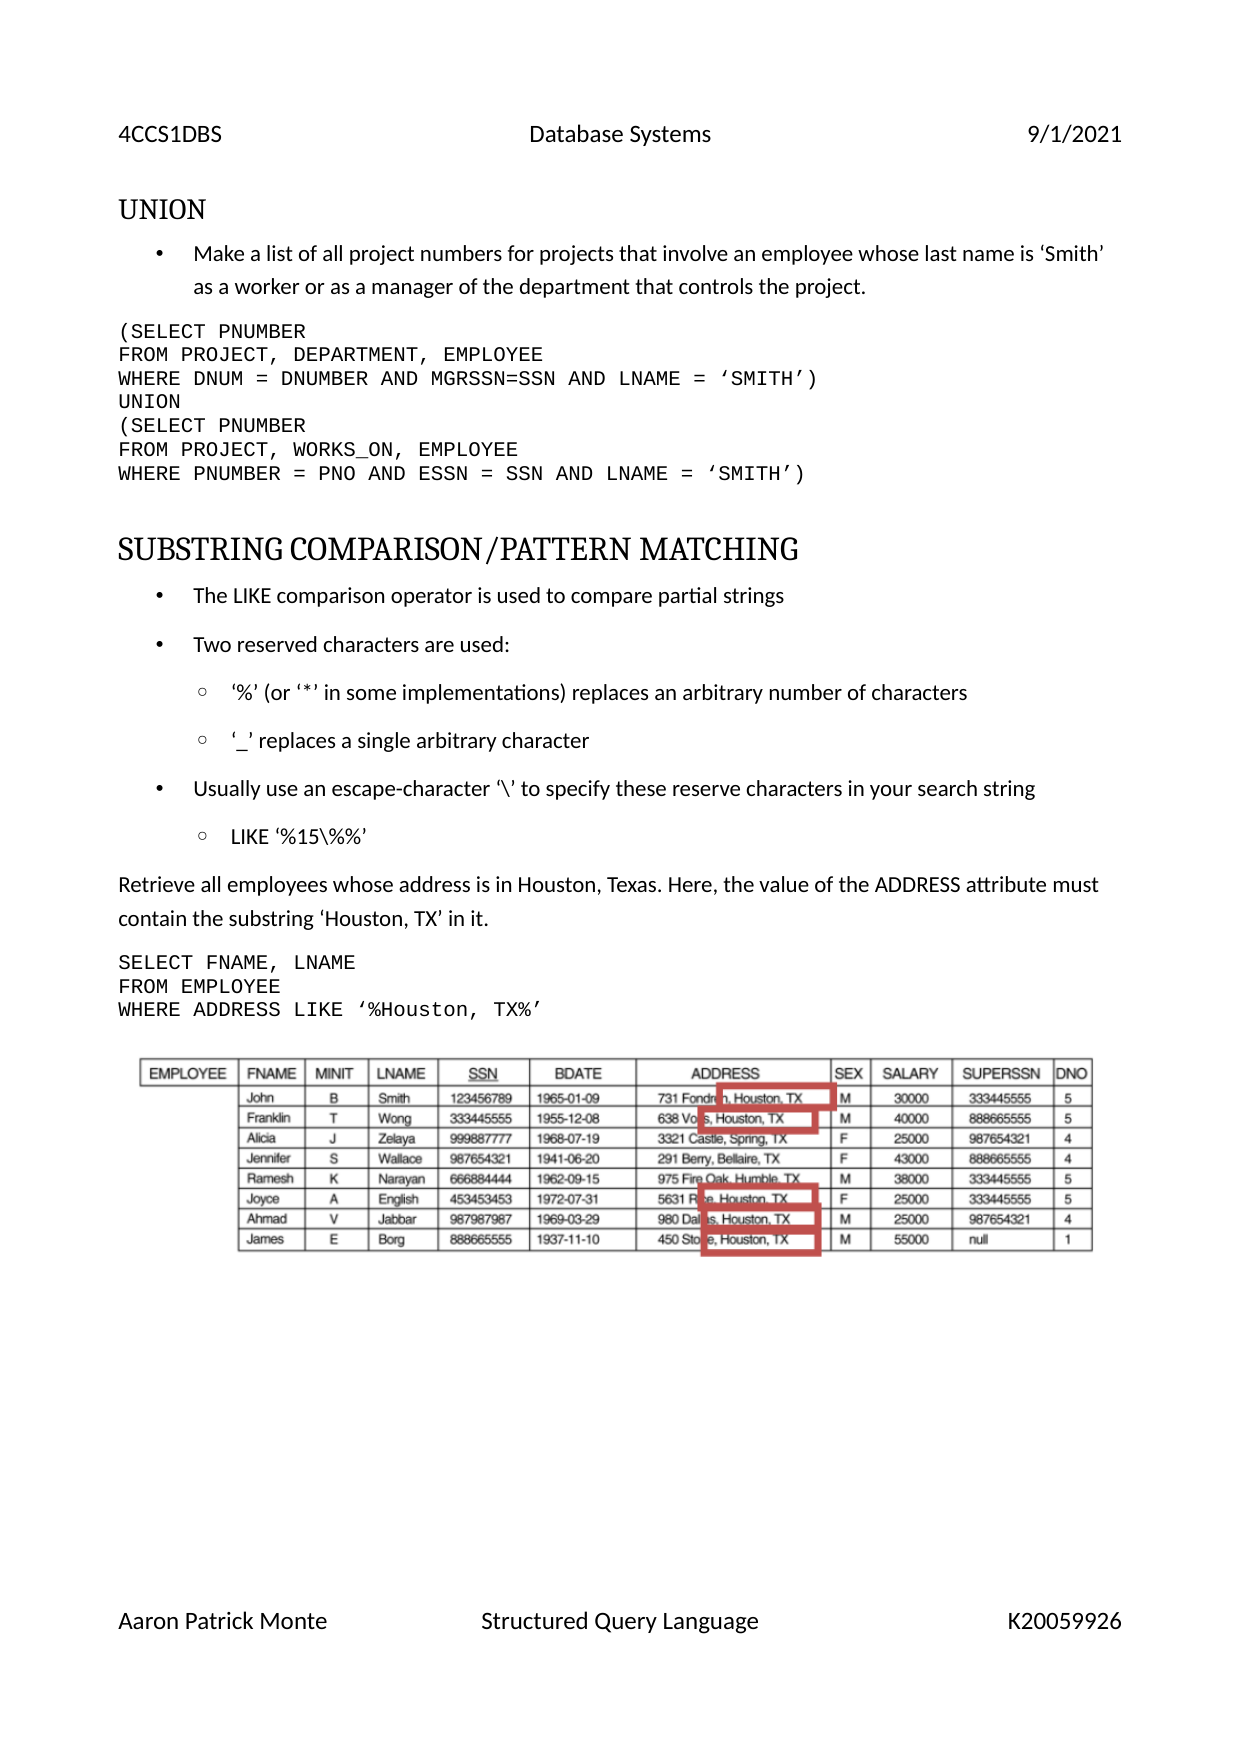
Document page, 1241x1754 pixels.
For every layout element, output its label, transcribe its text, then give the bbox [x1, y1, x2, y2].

text (SELECT PNUMBER [118, 321, 1122, 344]
text WHERE DNUM = DNUMBER AND MGRSSN=SSN AND LNAME = ‘SMITH’) [118, 368, 1122, 392]
text SELECT FNAME, LNAME [118, 952, 1122, 976]
list The LIKE comparison operator is used to compare partial strings [156, 582, 1122, 610]
text UNION [118, 392, 1122, 415]
picture [118, 1037, 1123, 1288]
text WHERE ADDRESS LIKE ‘%Houston, TX%’ [118, 999, 1122, 1023]
list ‘%’ (or ‘*’ in some implementations) replaces an arbitrary number of characters [193, 678, 1122, 706]
list ‘_’ replaces a single arbitrary character [193, 726, 1122, 754]
subtitle UNION [118, 193, 1122, 226]
list Two reserved characters are used: [156, 630, 1122, 658]
text FROM PROJECT, DEPARTMENT, EMPLOYEE [118, 344, 1122, 368]
list Usually use an escape-character ‘\’ to specify these reserve characters in your search string [156, 774, 1122, 802]
text (SELECT PNUMBER [118, 415, 1122, 439]
text FROM EMPLOYEE [118, 976, 1122, 999]
text WHERE PNUMBER = PNO AND ESSN = SSN AND LNAME = ‘SMITH’) [118, 462, 1122, 486]
text FROM PROJECT, WORKS_ON, EMPLOYEE [118, 439, 1122, 462]
text Retrieve all employees whose address is in Houston, Texas. Here, the value of the ADDRESS attribute must contain the substring ‘Houston, TX’ in it. [118, 870, 1122, 932]
list Make a list of all project numbers for projects that involve an employee whose last name is ‘Smith’ as a worker or as a manager of the department that controls the project. [156, 239, 1122, 301]
subtitle Substring comparison/pattern matching [118, 531, 1122, 569]
list LIKE ‘%15\%%’ [193, 822, 1122, 850]
